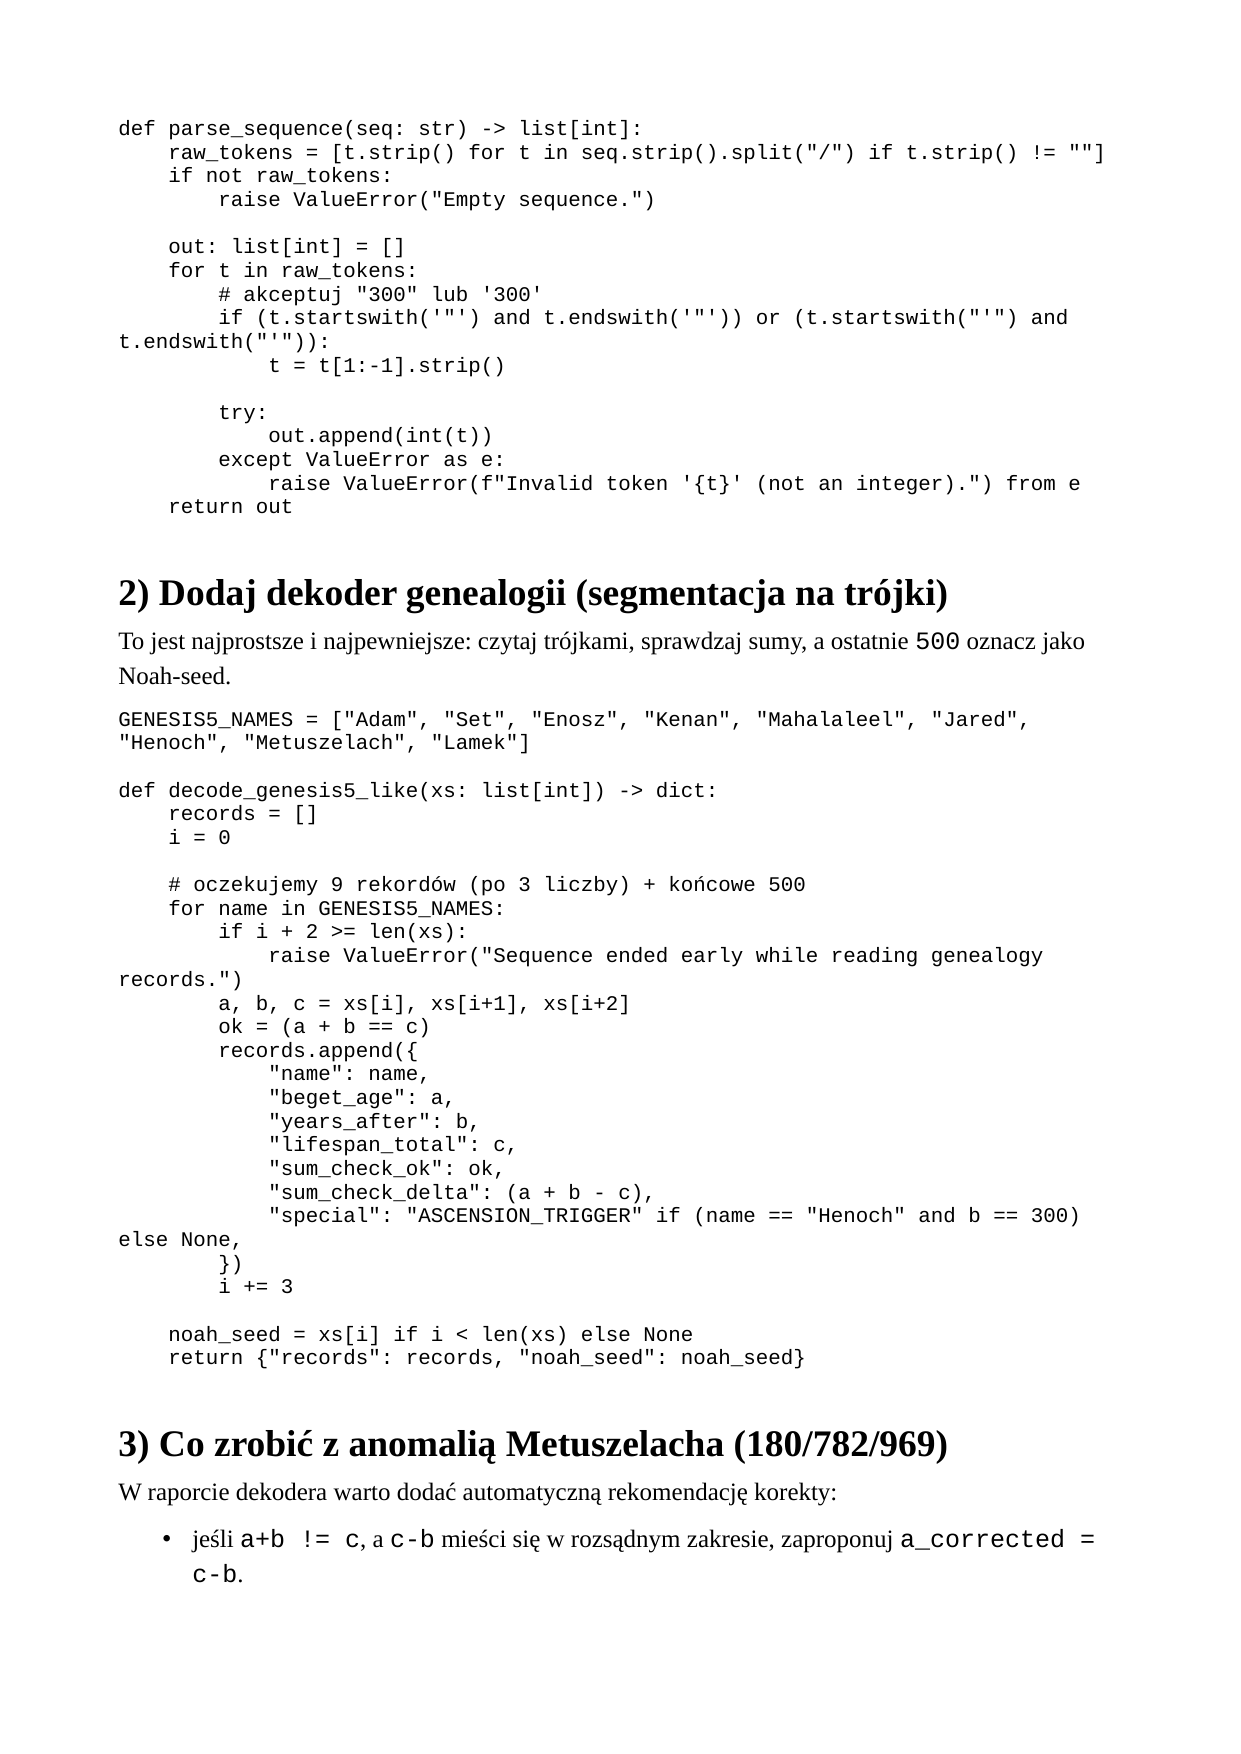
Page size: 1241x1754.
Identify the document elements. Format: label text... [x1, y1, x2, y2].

text noah_seed = xs[i] if i < len(xs) else None [118, 1323, 1122, 1347]
text a, b, c = xs[i], xs[i+1], xs[i+2] [118, 992, 1122, 1016]
text GENESIS5_NAMES = ["Adam", "Set", "Enosz", "Kenan", "Mahalaleel", "Jared", "Henoch", "Metuszelach", "Lamek"] [118, 709, 1122, 756]
text return out [118, 496, 1122, 520]
text i += 3 [118, 1276, 1122, 1300]
text out.append(int(t)) [118, 426, 1122, 449]
text "name": name, [118, 1063, 1122, 1087]
text if (t.startswith('"') and t.endswith('"')) or (t.startswith("'") and t.endswith("'")): [118, 307, 1122, 354]
text raise ValueError("Empty sequence.") [118, 189, 1122, 213]
text raw_tokens = [t.strip() for t in seq.strip().split("/") if t.strip() != ""] [118, 142, 1122, 165]
text records.append({ [118, 1040, 1122, 1063]
text "lifespan_total": c, [118, 1134, 1122, 1158]
subtitle 3) Co zrobić z anomalią Metuszelacha (180/782/969) [118, 1421, 1122, 1464]
text "years_after": b, [118, 1111, 1122, 1134]
text try: [118, 402, 1122, 426]
text "sum_check_delta": (a + b - c), [118, 1182, 1122, 1205]
text if not raw_tokens: [118, 165, 1122, 189]
text raise ValueError("Sequence ended early while reading genealogy records.") [118, 945, 1122, 992]
text if i + 2 >= len(xs): [118, 922, 1122, 945]
text "sum_check_ok": ok, [118, 1158, 1122, 1182]
text ok = (a + b == c) [118, 1016, 1122, 1040]
text "beget_age": a, [118, 1087, 1122, 1111]
text To jest najprostsze i najpewniejsze: czytaj trójkami, sprawdzaj sumy, a ostatnie 500 oznacz jako Noah-seed. [118, 626, 1122, 690]
subtitle 2) Dodaj dekoder genealogii (segmentacja na trójki) [118, 570, 1122, 613]
text for name in GENESIS5_NAMES: [118, 898, 1122, 922]
text def parse_sequence(seq: str) -> list[int]: [118, 118, 1122, 142]
text return {"records": records, "noah_seed": noah_seed} [118, 1347, 1122, 1371]
text raise ValueError(f"Invalid token '{t}' (not an integer).") from e [118, 473, 1122, 496]
list jeśli a+b != c, a c-b mieści się w rozsądnym zakresie, zaproponuj a_corrected = c-b. [162, 1524, 1122, 1590]
text }) [118, 1253, 1122, 1276]
text i = 0 [118, 827, 1122, 851]
text records = [] [118, 803, 1122, 827]
text # akceptuj "300" lub '300' [118, 284, 1122, 307]
text def decode_genesis5_like(xs: list[int]) -> dict: [118, 780, 1122, 803]
text for t in raw_tokens: [118, 260, 1122, 284]
text "special": "ASCENSION_TRIGGER" if (name == "Henoch" and b == 300) else None, [118, 1205, 1122, 1253]
text # oczekujemy 9 rekordów (po 3 liczby) + końcowe 500 [118, 874, 1122, 898]
text except ValueError as e: [118, 449, 1122, 473]
text out: list[int] = [] [118, 236, 1122, 260]
text W raporcie dekodera warto dodać automatyczną rekomendację korekty: [118, 1477, 1122, 1506]
text t = t[1:-1].strip() [118, 354, 1122, 378]
